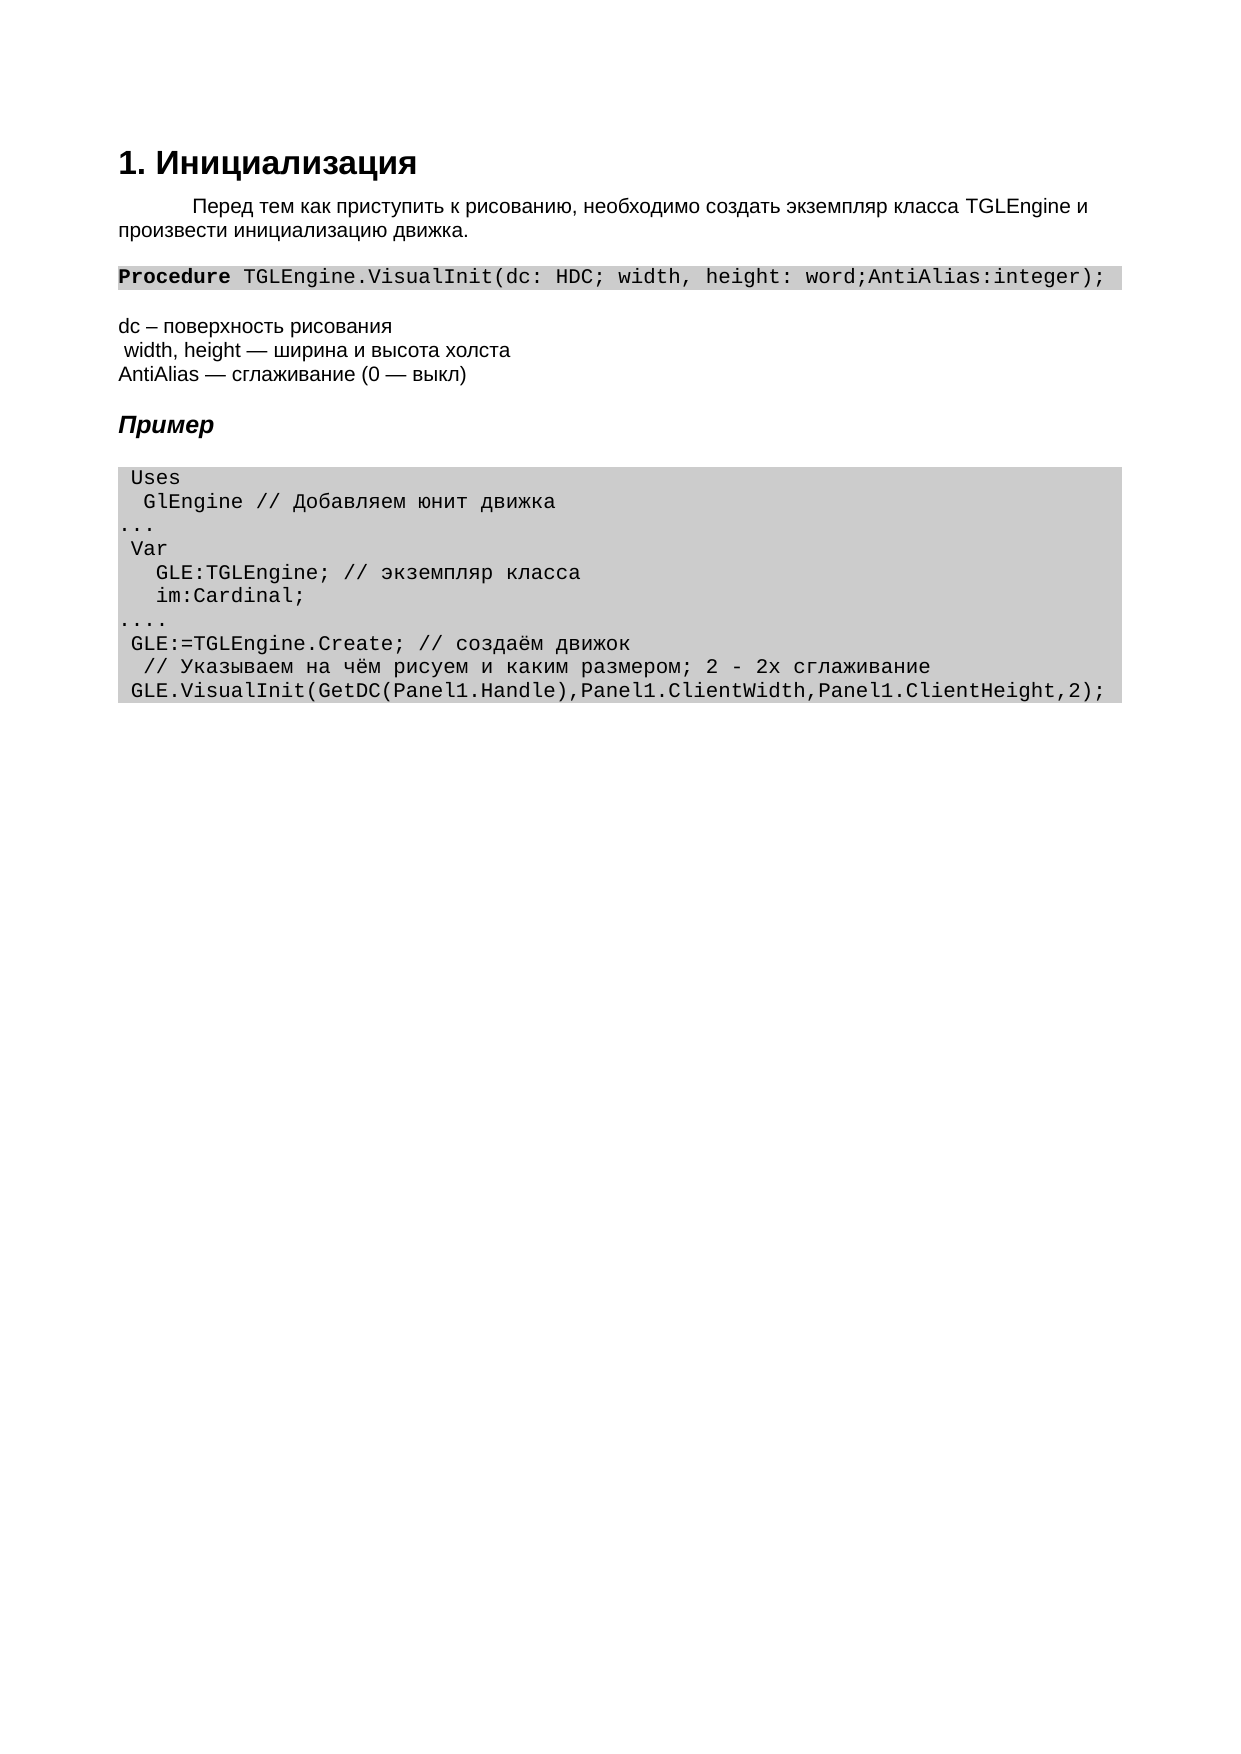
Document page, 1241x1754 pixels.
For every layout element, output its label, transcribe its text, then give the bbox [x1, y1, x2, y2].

text // Указываем на чём рисуем и каким размером; 2 - 2х сглаживание [118, 656, 1122, 680]
text GlEngine // Добавляем юнит движка [118, 491, 1122, 514]
text dc – поверхность рисования [118, 314, 1122, 338]
text Перед тем как приступить к рисованию, необходимо создать экземпляр класса TGLEngine и произвести инициализацию движка. [118, 194, 1122, 242]
text GLE:TGLEngine; // экземпляр класса [118, 562, 1122, 585]
text AntiAlias — сглаживание (0 — выкл) [118, 362, 1122, 386]
text Procedure TGLEngine.VisualInit(dc: HDC; width, height: word;AntiAlias:integer); [118, 266, 1122, 290]
text Пример [118, 409, 1122, 438]
subtitle 1. Инициализация [118, 143, 1122, 182]
text im:Cardinal; [118, 585, 1122, 609]
text GLE:=TGLEngine.Create; // создаём движок [118, 633, 1122, 656]
text GLE.VisualInit(GetDC(Panel1.Handle),Panel1.ClientWidth,Panel1.ClientHeight,2); [118, 680, 1122, 703]
text width, height — ширина и высота холста [118, 338, 1122, 362]
text .... [118, 609, 1122, 633]
text Var [118, 538, 1122, 562]
text Uses [118, 467, 1122, 491]
text ... [118, 514, 1122, 538]
